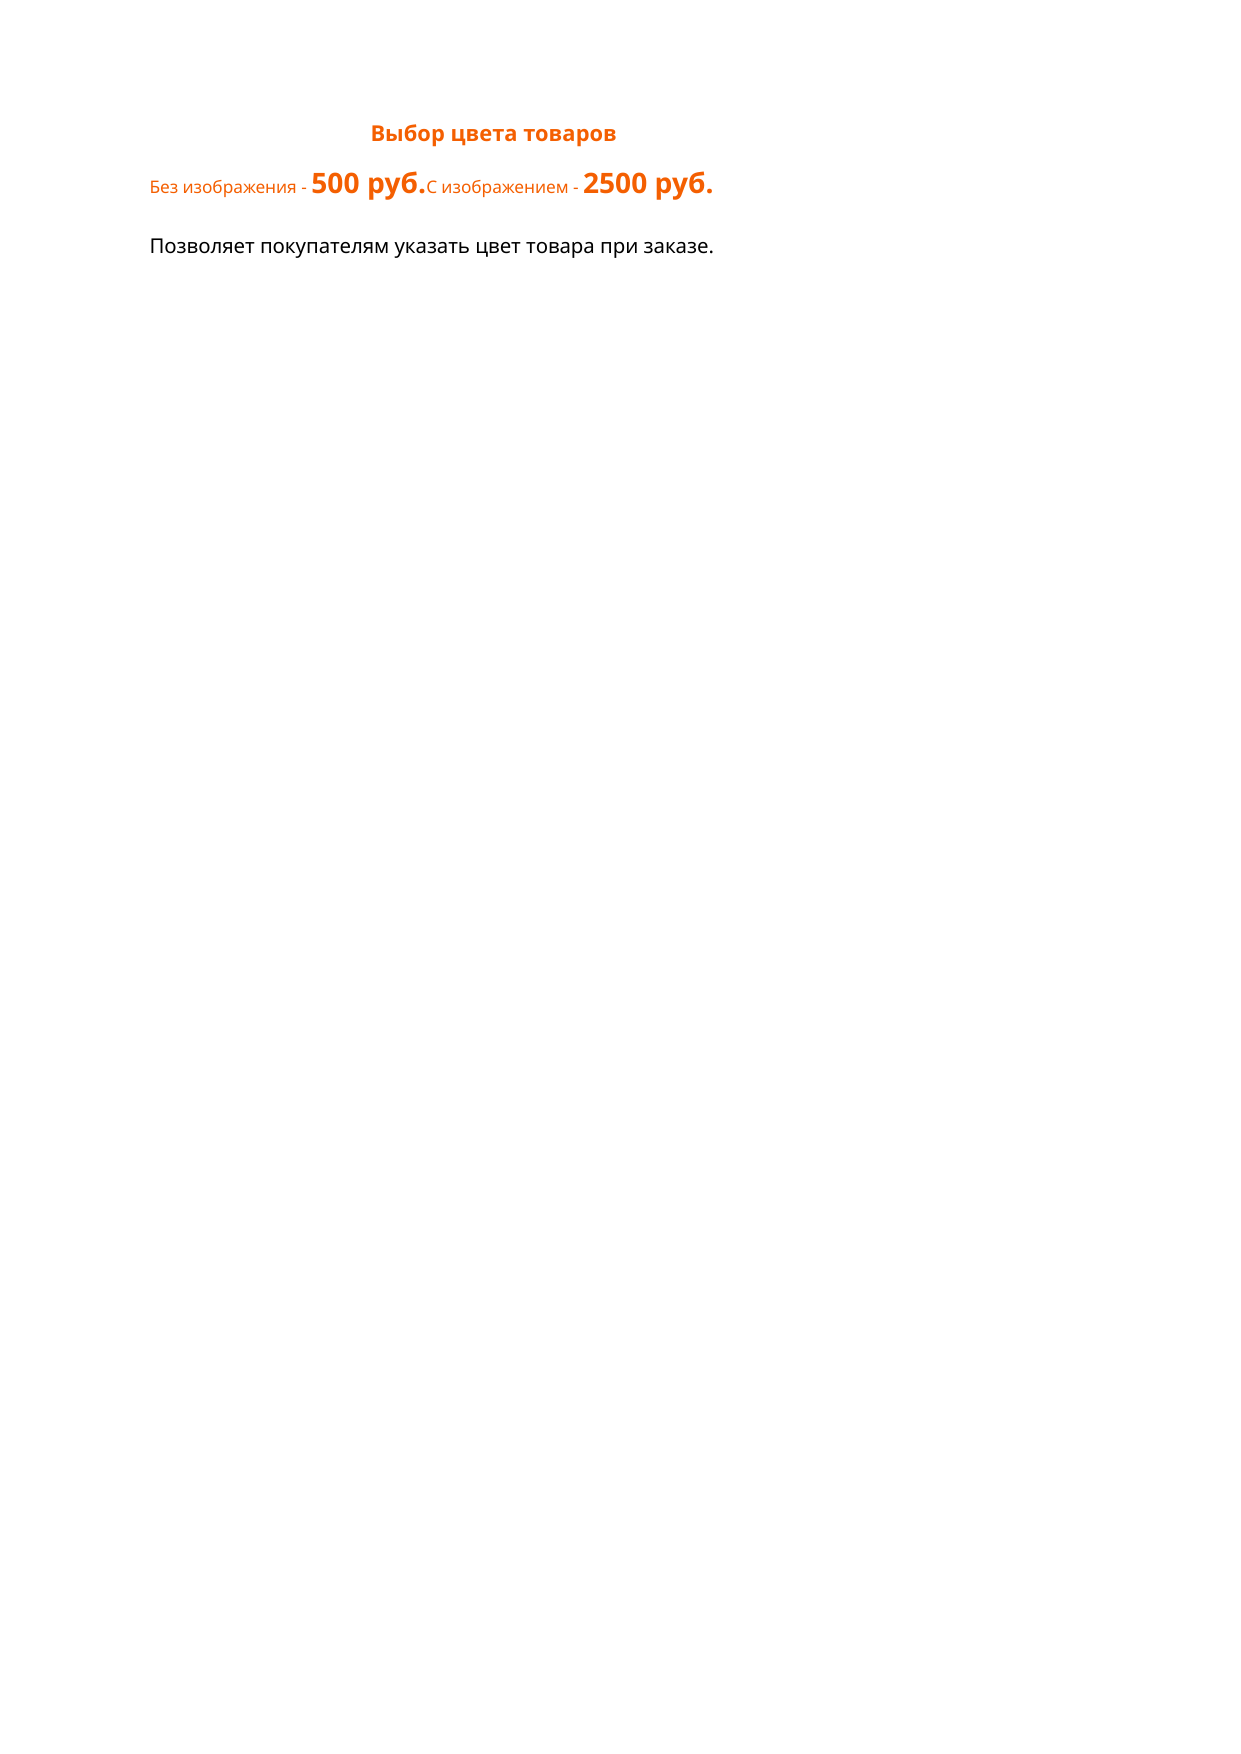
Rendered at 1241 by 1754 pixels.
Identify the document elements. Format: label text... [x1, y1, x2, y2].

subtitle Выбор цвета товаров [341, 118, 1044, 148]
list Позволяет покупателям указать цвет товара при заказе. [149, 225, 1075, 259]
list Без изображения - 500 руб.С изображением - 2500 руб. [149, 163, 1072, 202]
